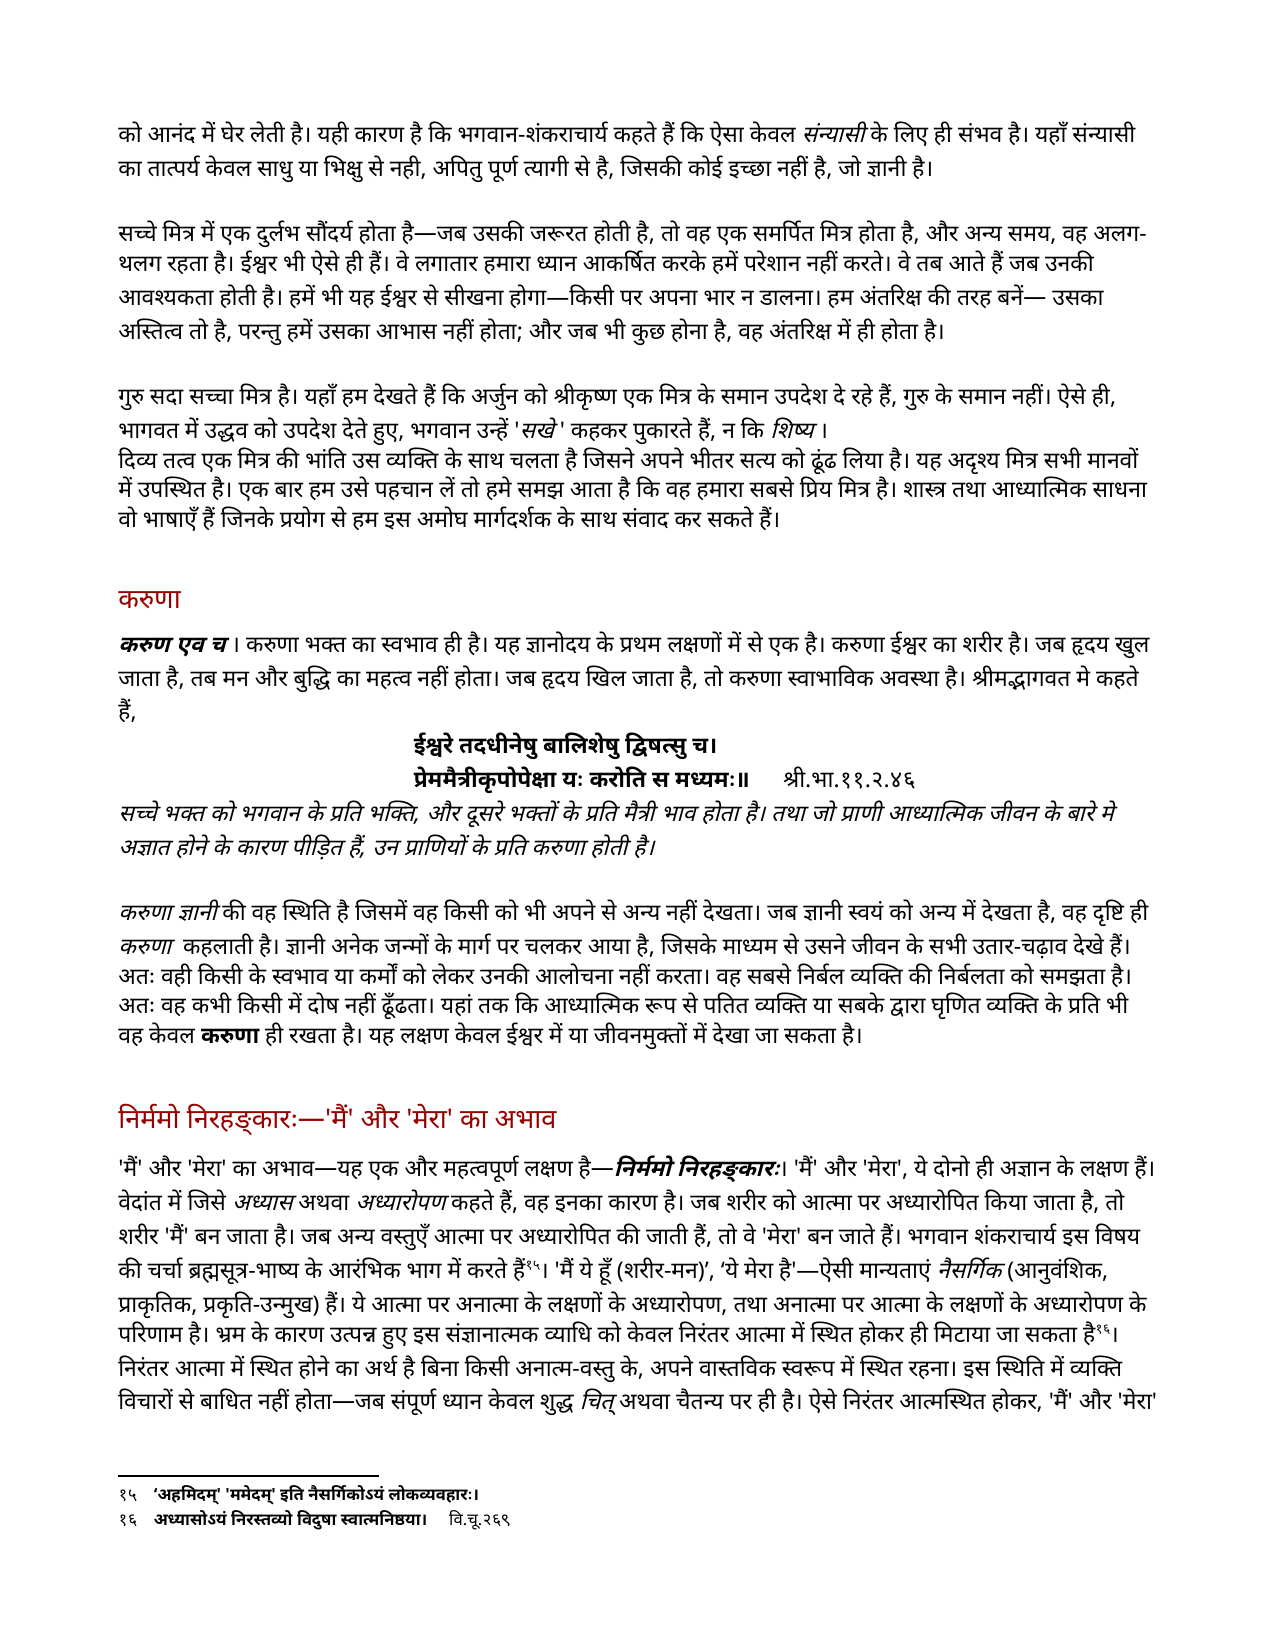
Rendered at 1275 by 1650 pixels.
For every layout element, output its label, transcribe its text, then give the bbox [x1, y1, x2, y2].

text 'मैं' और 'मेरा' का अभाव—यह एक और महत्वपूर्ण लक्षण है—निर्ममो निरहङ्कारः। 'मैं' और 'मेरा', ये दोनो ही अज्ञान के लक्षण हैं। वेदांत में जिसे अध्यास अथवा अध्यारोपण कहते हैं, वह इनका कारण है। जब शरीर को आत्मा पर अध्यारोपित किया जाता है, तो शरीर 'मैं' बन जाता है। जब अन्य वस्तुएँ आत्मा पर अध्यारोपित की जाती हैं, तो वे 'मेरा' बन जाते हैं। भगवान शंकराचार्य इस विषय की चर्चा ब्रह्मसूत्र-भाष्य के आरंभिक भाग में करते हैं। 'मैं ये हूँ (शरीर-मन)’, ‘ये मेरा है'—ऐसी मान्यताएं नैसर्गिक (आनुवंशिक, प्राकृतिक, प्रकृति-उन्मुख) हैं। ये आत्मा पर अनात्मा के लक्षणों के अध्यारोपण, तथा अनात्मा पर आत्मा के लक्षणों के अध्यारोपण के परिणाम है। भ्रम के कारण उत्पन्न हुए इस संज्ञानात्मक व्याधि को केवल निरंतर आत्मा में स्थित होकर ही मिटाया जा सकता है। निरंतर आत्मा में स्थित होने का अर्थ है बिना किसी अनात्म-वस्तु के, अपने वास्तविक स्वरूप में स्थित रहना। इस स्थिति में व्यक्ति विचारों से बाधित नहीं होता—जब संपूर्ण ध्यान केवल शुद्ध चित् अथवा चैतन्य पर ही है। ऐसे निरंतर आत्मस्थित होकर, 'मैं' और 'मेरा' [118, 1152, 1157, 1419]
text को आनंद में घेर लेती है। यही कारण है कि भगवान-शंकराचार्य कहते हैं कि ऐसा केवल संन्यासी के लिए ही संभव है। यहाँ संन्यासी का तात्पर्य केवल साधु या भिक्षु से नही, अपितु पूर्ण त्यागी से है, जिसकी कोई इच्छा नहीं है, जो ज्ञानी है। [118, 118, 1157, 186]
text गुरु सदा सच्चा मित्र है। यहाँ हम देखते हैं कि अर्जुन को श्रीकृष्ण एक मित्र के समान उपदेश दे रहे हैं, गुरु के समान नहीं। ऐसे ही, भागवत में उद्धव को उपदेश देते हुए, भगवान उन्हें 'सखे ' कहकर पुकारते हैं, न कि शिष्य । [118, 380, 1157, 447]
text प्रेममैत्रीकृपोपेक्षा यः करोति स मध्यमः॥ श्री.भा.११.२.४६ [118, 763, 1157, 797]
text ‘अहमिदम्' 'ममेदम्' इति नैसर्गिकोऽयं लोकव्यवहारः। [118, 1482, 1157, 1507]
text अध्यासोऽयं निरस्तव्यो विदुषा स्वात्मनिष्ठया। वि.चू.२६९ [118, 1507, 1157, 1532]
text ईश्वरे तदधीनेषु बालिशेषु द्विषत्सु च। [118, 729, 1157, 763]
text सच्चे भक्त को भगवान के प्रति भक्ति, और दूसरे भक्तों के प्रति मैत्री भाव होता है। तथा जो प्राणी आध्यात्मिक जीवन के बारे मे अज्ञात होने के कारण पीड़ित हैं, उन प्राणियों के प्रति करुणा होती है। [118, 797, 1157, 864]
text सच्चे मित्र में एक दुर्लभ सौंदर्य होता है—जब उसकी जरूरत होती है, तो वह एक समर्पित मित्र होता है, और अन्य समय, वह अलग-थलग रहता है। ईश्वर भी ऐसे ही हैं। वे लगातार हमारा ध्यान आकर्षित करके हमें परेशान नहीं करते। वे तब आते हैं जब उनकी आवश्यकता होती है। हमें भी यह ईश्वर से सीखना होगा­—किसी पर अपना भार न डालना। हम अंतरिक्ष की तरह बनें— उसका अस्तित्व तो है, परन्तु हमें उसका आभास नहीं होता; और जब भी कुछ होना है, वह अंतरिक्ष में ही होता है। [118, 217, 1157, 348]
subtitle करुणा [118, 584, 1157, 619]
text करुणा ज्ञानी की वह स्थिति है जिसमें वह किसी को भी अपने से अन्य नहीं देखता। जब ज्ञानी स्वयं को अन्य में देखता है, वह दृष्टि ही करुणा कहलाती है। ज्ञानी अनेक जन्मों के मार्ग पर चलकर आया है, जिसके माध्यम से उसने जीवन के सभी उतार-चढ़ाव देखे हैं। अतः वही किसी के स्वभाव या कर्मों को लेकर उनकी आलोचना नहीं करता। वह सबसे निर्बल व्यक्ति की निर्बलता को समझता है। अतः वह कभी किसी में दोष नहीं ढूँढता। यहां तक ​​कि आध्यात्मिक रूप से पतित व्यक्ति या सबके द्वारा घृणित व्यक्ति के प्रति भी वह केवल करुणा ही रखता है। यह लक्षण केवल ईश्वर में या जीवनमुक्तों में देखा जा सकता है। [118, 896, 1157, 1053]
text करुण एव च । करुणा भक्त का स्वभाव ही है। यह ज्ञानोदय के प्रथम लक्षणों में से एक है। करुणा ईश्वर का शरीर है। जब हृदय खुल जाता है, तब मन और बुद्धि का महत्व नहीं होता। जब हृदय खिल जाता है, तो करुणा स्वाभाविक अवस्था है। श्रीमद्भागवत मे कहते हैं, [118, 632, 1157, 729]
text दिव्य तत्व एक मित्र की भांति उस व्यक्ति के साथ चलता है जिसने अपने भीतर सत्य को ढूंढ लिया है। यह अदृश्य मित्र सभी मानवों में उपस्थित है। एक बार हम उसे पहचान लें तो हमे समझ आता है कि वह हमारा सबसे प्रिय मित्र है। शास्त्र तथा आध्यात्मिक साधना वो भाषाएँ हैं जिनके प्रयोग से हम इस अमोघ मार्गदर्शक के साथ संवाद कर सकते हैं। [118, 447, 1157, 537]
subtitle निर्ममो निरहङ्कारः—'मैं' और 'मेरा' का अभाव [118, 1100, 1157, 1140]
